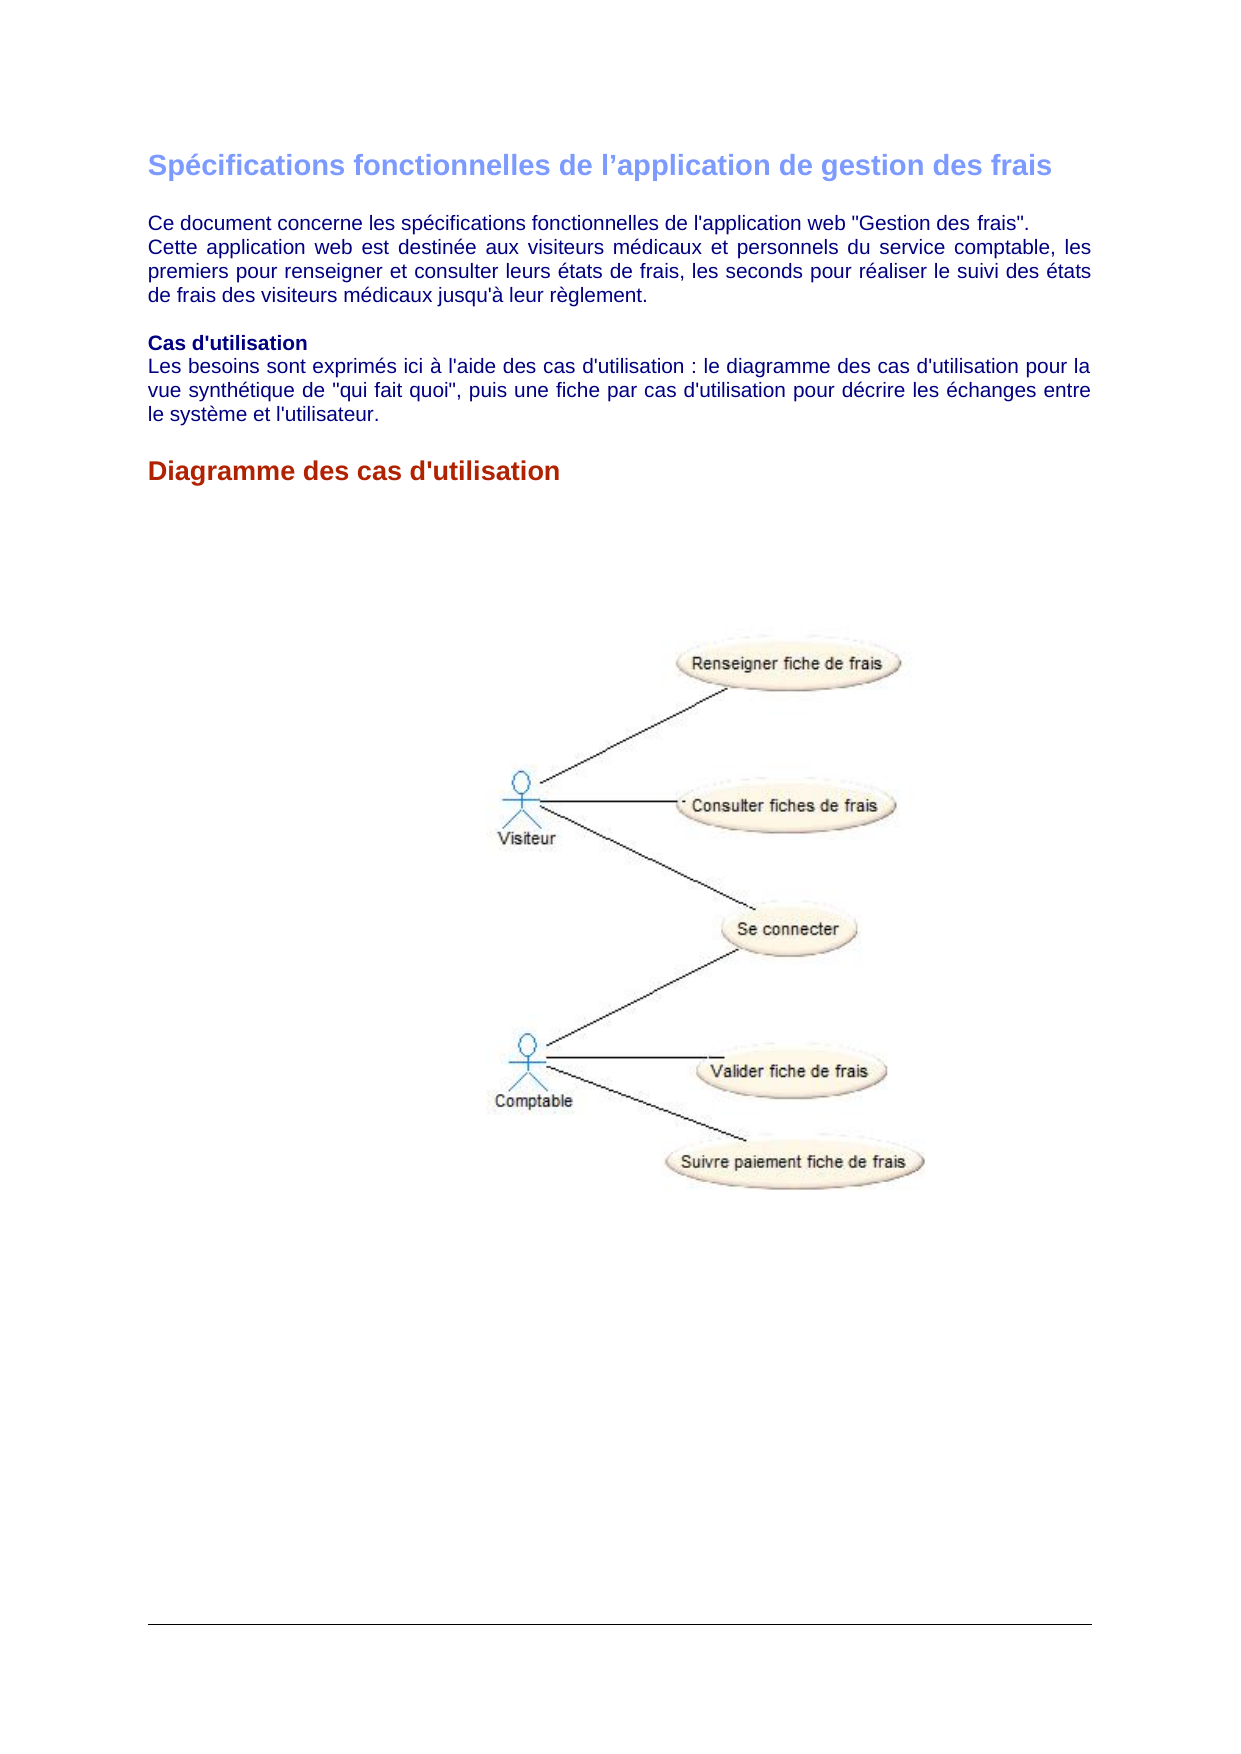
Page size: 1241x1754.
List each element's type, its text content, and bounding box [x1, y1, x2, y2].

subtitle Cas d'utilisation [148, 330, 1092, 354]
text Cette application web est destinée aux visiteurs médicaux et personnels du service comptable, les premiers pour renseigner et consulter leurs états de frais, les seconds pour réaliser le suivi des états de frais des visiteurs médicaux jusqu'à leur règlement. [148, 234, 1092, 306]
subtitle Diagramme des cas d'utilisation [148, 455, 1092, 487]
text Les besoins sont exprimés ici à l'aide des cas d'utilisation : le diagramme des cas d'utilisation pour la vue synthétique de "qui fait quoi", puis une fiche par cas d'utilisation pour décrire les échanges entre le système et l'utilisateur. [148, 354, 1092, 426]
subtitle Spécifications fonctionnelles de l’application de gestion des frais [148, 148, 1092, 181]
picture [312, 540, 928, 1193]
text Ce document concerne les spécifications fonctionnelles de l'application web "Gestion des frais". [148, 211, 1092, 234]
